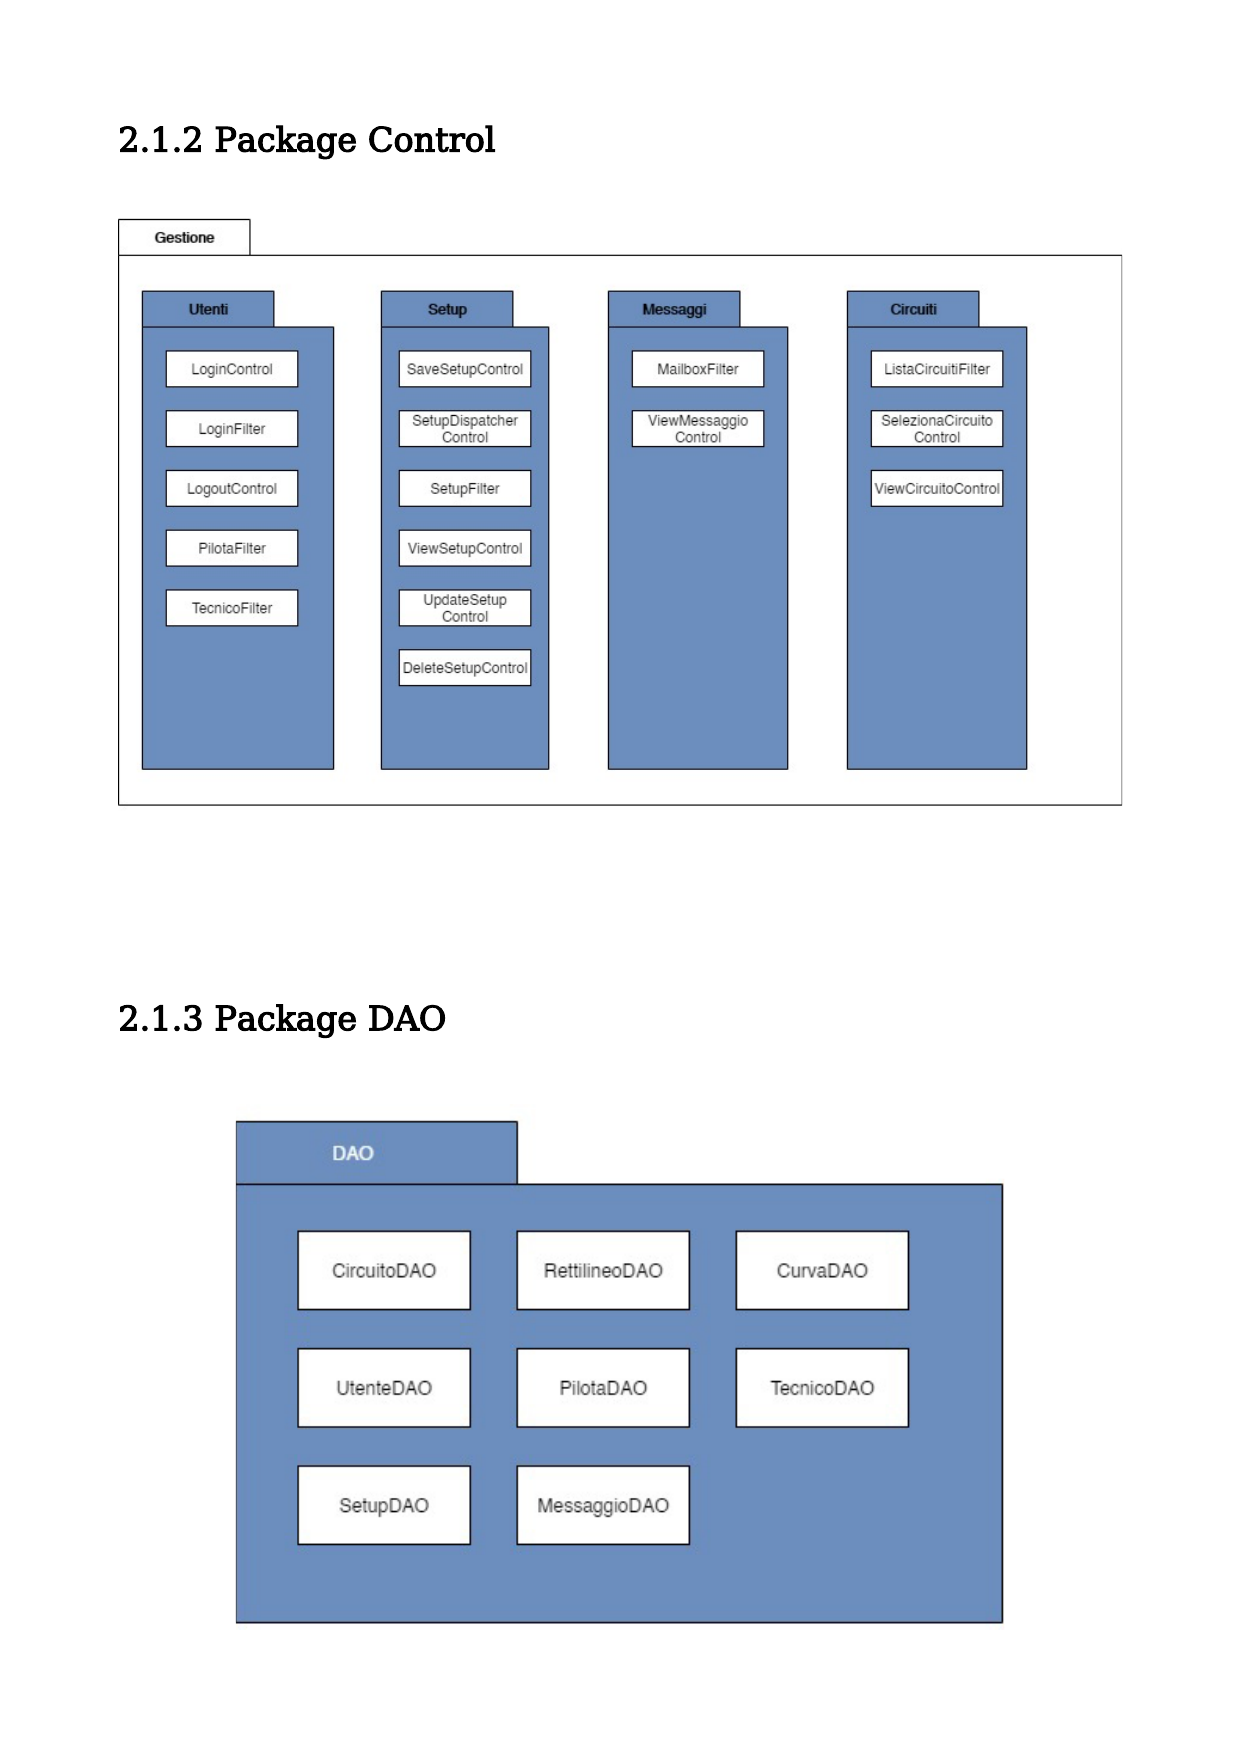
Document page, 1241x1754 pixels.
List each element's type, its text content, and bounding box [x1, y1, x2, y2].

picture [118, 170, 1123, 997]
picture [235, 1104, 1005, 1630]
subtitle 2.1.2 Package Control [118, 118, 1122, 158]
subtitle 2.1.3 Package DAO [118, 997, 1122, 1037]
